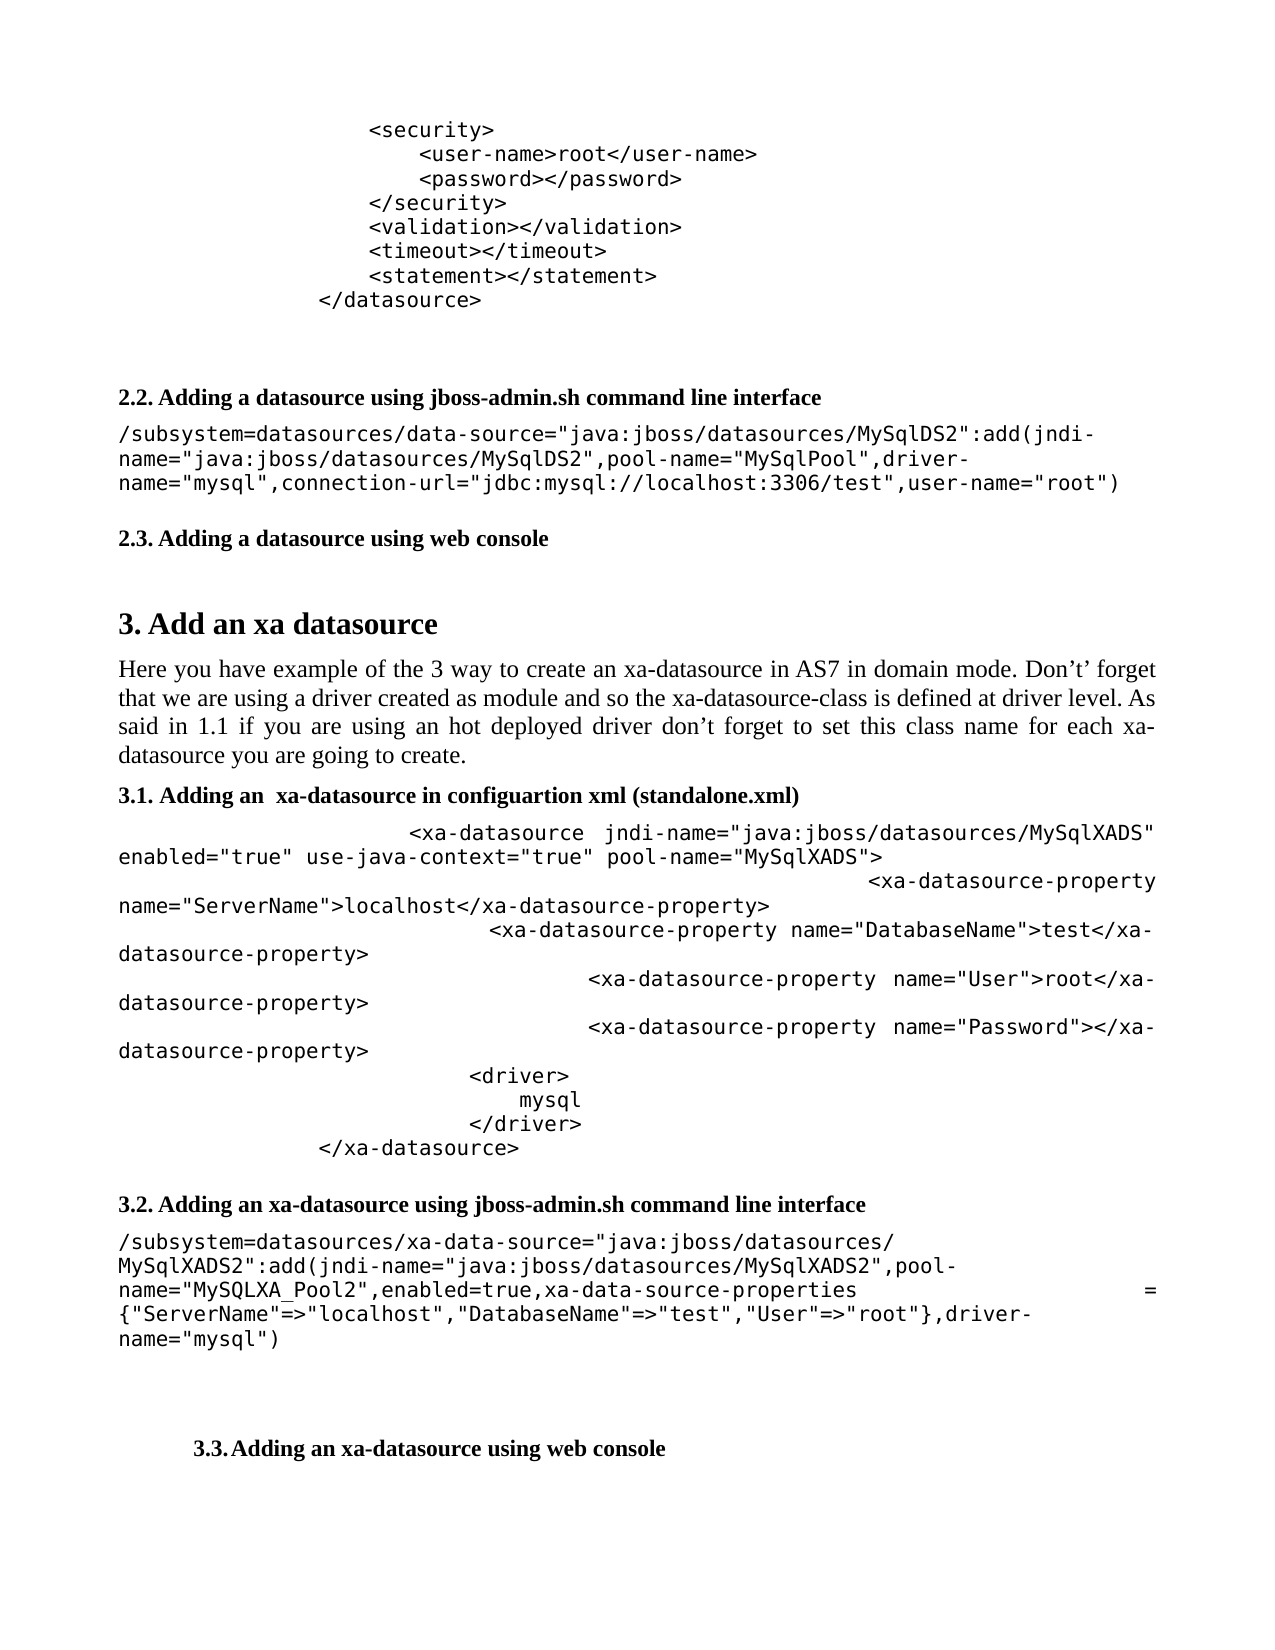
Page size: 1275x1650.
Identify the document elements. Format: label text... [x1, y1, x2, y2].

text 3. Add an xa datasource [118, 606, 1157, 641]
text <xa-datasource-property name="DatabaseName">test</xa-datasource-property> [118, 918, 1157, 967]
text Here you have example of the 3 way to create an xa-datasource in AS7 in domain mode. Don’t’ forget that we are using a driver created as module and so the xa-datasource-class is defined at driver level. As said in 1.1 if you are using an hot deployed driver don’t forget to set this class name for each xa-datasource you are going to create. [118, 654, 1157, 769]
text <validation></validation> [118, 215, 1157, 239]
text <timeout></timeout> [118, 239, 1157, 264]
text 2.2. Adding a datasource using jboss-admin.sh command line interface [118, 383, 1157, 410]
text 3.2. Adding an xa-datasource using jboss-admin.sh command line interface [118, 1190, 1157, 1217]
text </xa-datasource> [118, 1136, 1157, 1161]
text <xa-datasource-property name="Password"></xa-datasource-property> [118, 1015, 1157, 1064]
text <user-name>root</user-name> [118, 142, 1157, 167]
text /subsystem=datasources/xa-data-source="java:jboss/datasources/MySqlXADS2":add(jndi-name="java:jboss/datasources/MySqlXADS2",pool-name="MySQLXA_Pool2",enabled=true,xa-data-source-properties = {"ServerName"=>"localhost","DatabaseName"=>"test","User"=>"root"},driver-name="mysql") [118, 1230, 1157, 1351]
text 2.3. Adding a datasource using web console [118, 525, 1157, 552]
text <security> [118, 118, 1157, 142]
text 3.1. Adding an xa-datasource in configuartion xml (standalone.xml) [118, 781, 1157, 808]
list Adding an xa-datasource using web console [193, 1434, 1157, 1461]
text <xa-datasource-property name="ServerName">localhost</xa-datasource-property> [118, 869, 1157, 918]
text <xa-datasource-property name="User">root</xa-datasource-property> [118, 967, 1157, 1015]
text </security> [118, 191, 1157, 215]
text <xa-datasource jndi-name="java:jboss/datasources/MySqlXADS" enabled="true" use-java-context="true" pool-name="MySqlXADS"> [118, 821, 1157, 869]
text <statement></statement> [118, 264, 1157, 288]
text /subsystem=datasources/data-source="java:jboss/datasources/MySqlDS2":add(jndi-name="java:jboss/datasources/MySqlDS2",pool-name="MySqlPool",driver-name="mysql",connection-url="jdbc:mysql://localhost:3306/test",user-name="root") [118, 422, 1157, 495]
text mysql [118, 1088, 1157, 1112]
text <driver> [118, 1064, 1157, 1088]
text <password></password> [118, 167, 1157, 191]
text </datasource> [118, 288, 1157, 312]
text </driver> [118, 1112, 1157, 1136]
